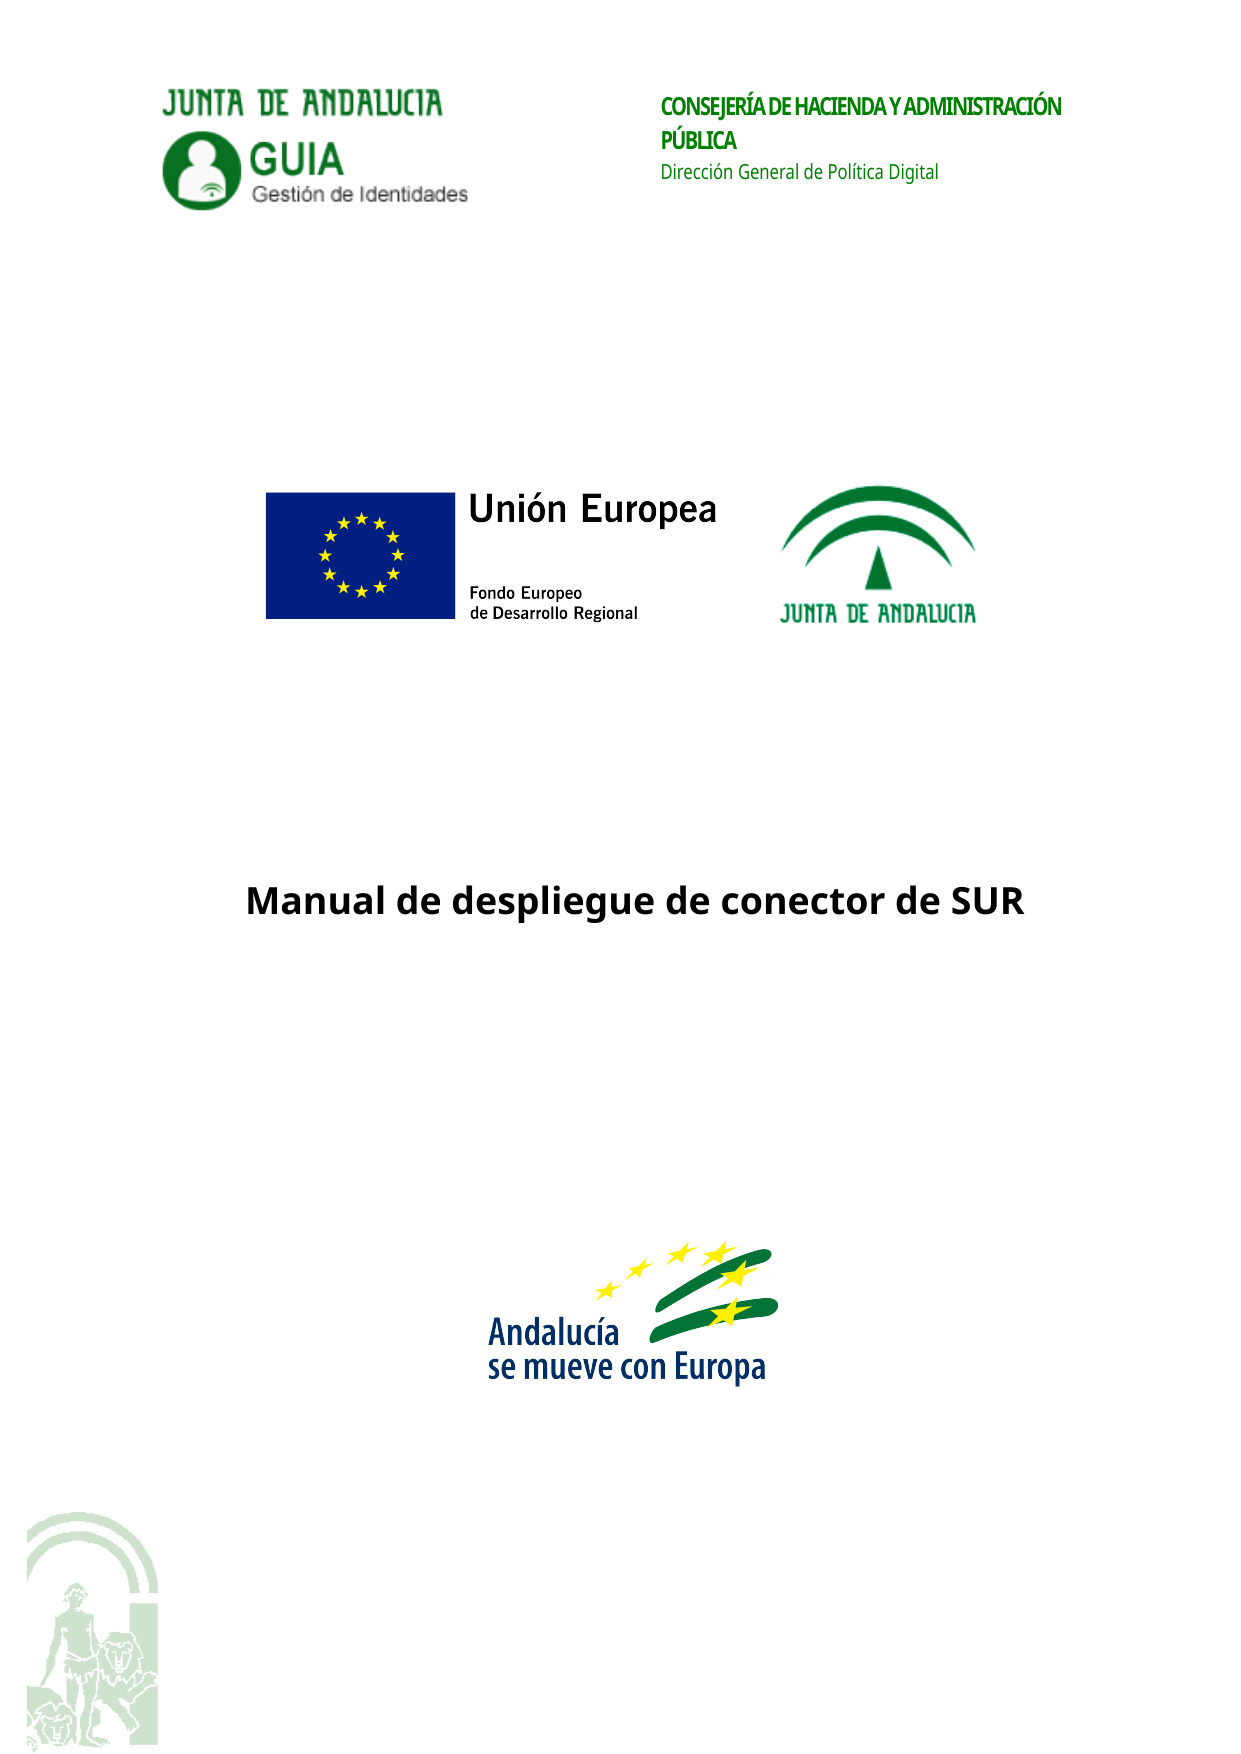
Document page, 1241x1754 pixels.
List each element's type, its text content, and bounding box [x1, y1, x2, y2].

picture [488, 1240, 782, 1387]
title Manual de despliegue de conector de SUR [148, 874, 1122, 925]
picture [26, 1511, 159, 1753]
table_header [258, 626, 733, 698]
table_header [258, 426, 733, 488]
table_header [733, 426, 1027, 663]
picture [256, 488, 733, 626]
picture [147, 82, 498, 225]
table_header [733, 664, 1027, 698]
picture [759, 442, 996, 664]
